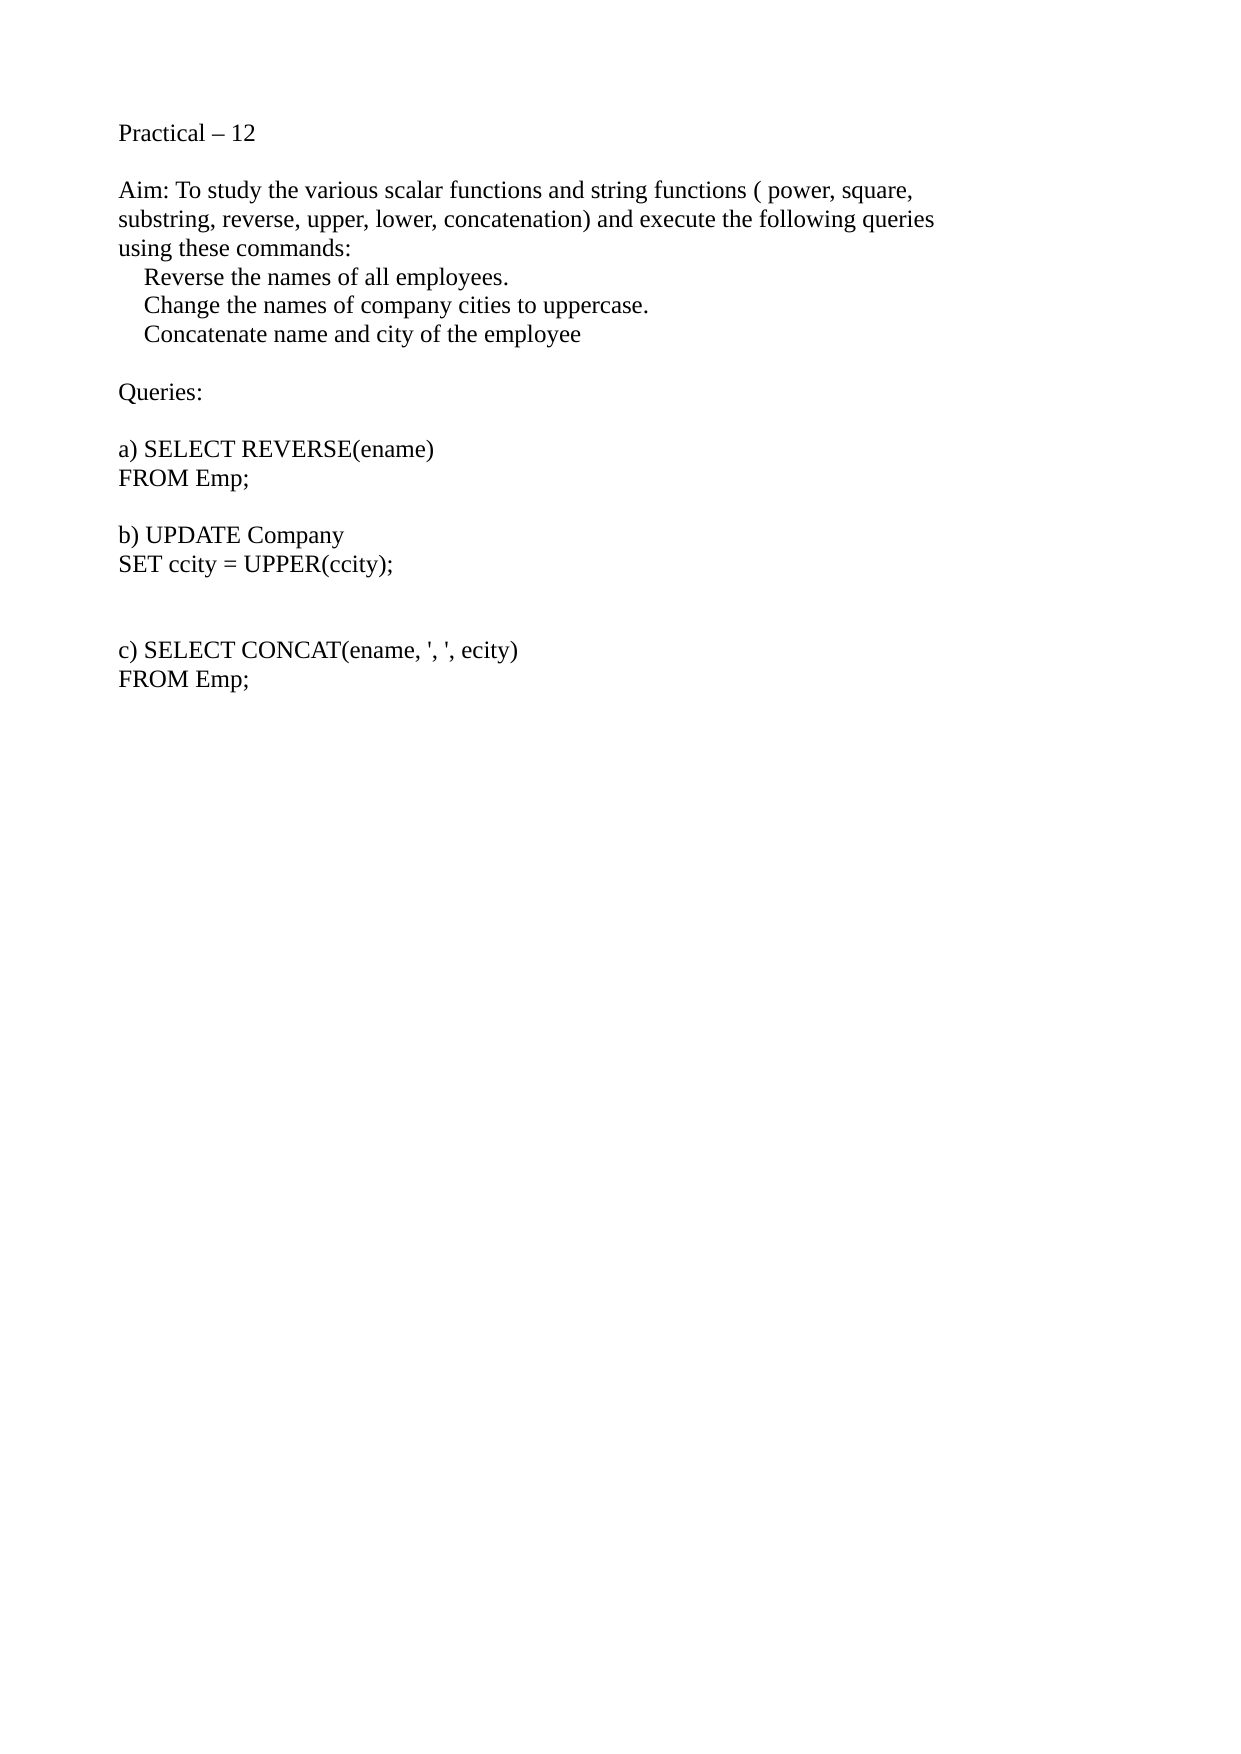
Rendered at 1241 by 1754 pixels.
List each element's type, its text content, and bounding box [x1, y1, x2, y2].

text c) SELECT CONCAT(ename, ', ', ecity) FROM Emp; [118, 636, 1122, 722]
text  Concatenate name and city of the employee [118, 319, 1122, 348]
text a) SELECT REVERSE(ename) FROM Emp; [118, 434, 1122, 521]
text using these commands: [118, 233, 1122, 262]
text Queries: [118, 377, 1122, 406]
text  Change the names of company cities to uppercase. [118, 291, 1122, 319]
text Practical – 12 [118, 118, 1122, 147]
text substring, reverse, upper, lower, concatenation) and execute the following queries [118, 204, 1122, 233]
text Aim: To study the various scalar functions and string functions ( power, square, [118, 176, 1122, 204]
text b) UPDATE Company SET ccity = UPPER(ccity); [118, 521, 1122, 607]
text  Reverse the names of all employees. [118, 262, 1122, 291]
